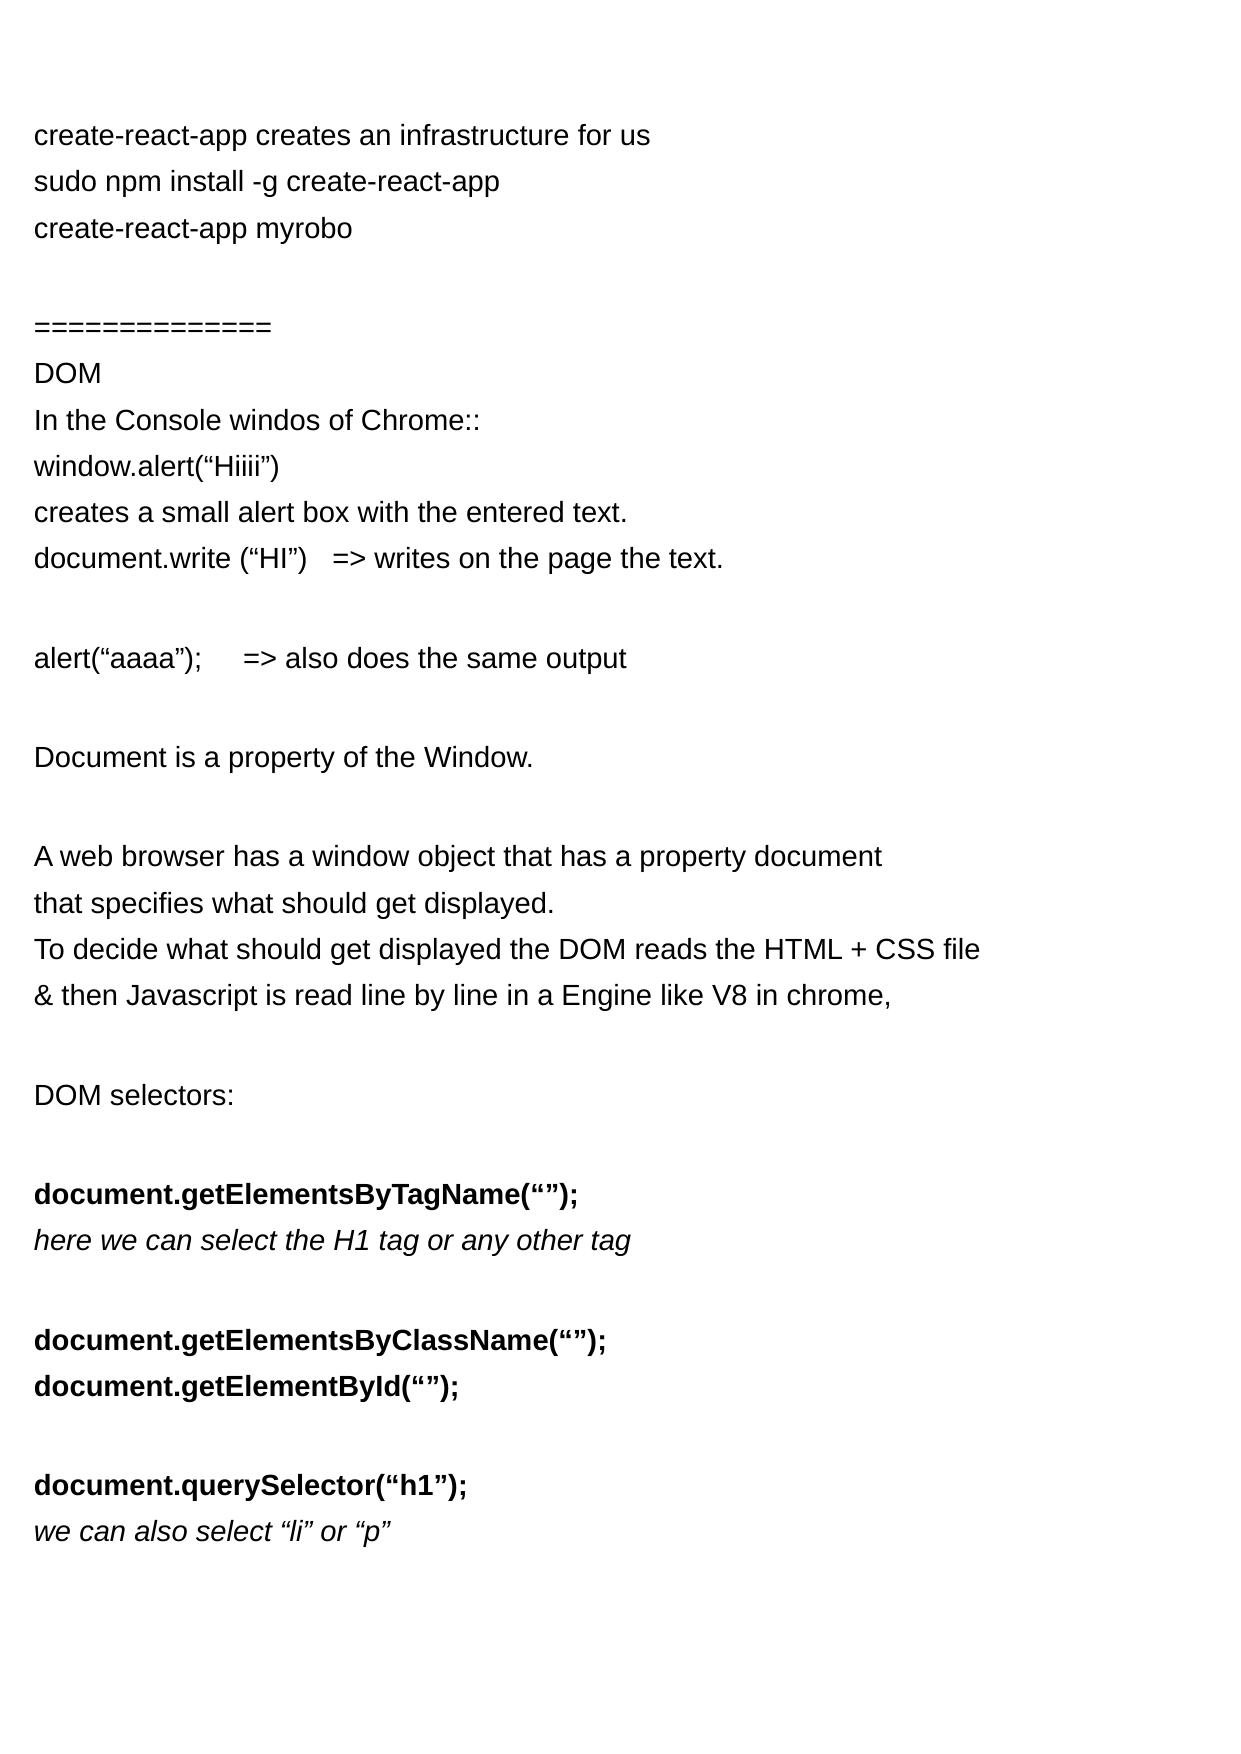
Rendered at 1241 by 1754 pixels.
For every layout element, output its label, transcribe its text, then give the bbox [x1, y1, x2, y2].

text To decide what should get displayed the DOM reads the HTML + CSS file [34, 932, 1122, 965]
text document.getElementsByClassName(“”); [34, 1322, 1122, 1356]
text document.querySelector(“h1”); [34, 1468, 1122, 1502]
text ============== [34, 310, 1122, 343]
text Document is a property of the Window. [34, 740, 1122, 773]
text document.write (“HI”) => writes on the page the text. [34, 541, 1122, 575]
text create-react-app creates an infrastructure for us [34, 118, 1122, 152]
text A web browser has a window object that has a property document [34, 839, 1122, 873]
text here we can select the H1 tag or any other tag [34, 1223, 1122, 1257]
text alert(“aaaa”); => also does the same output [34, 641, 1122, 674]
text sudo npm install -g create-react-app [34, 164, 1122, 198]
text document.getElementsByTagName(“”); [34, 1177, 1122, 1210]
text document.getElementById(“”); [34, 1369, 1122, 1402]
text we can also select “li” or “p” [34, 1514, 1122, 1548]
text creates a small alert box with the entered text. [34, 495, 1122, 528]
text create-react-app myrobo [34, 211, 1122, 244]
text window.alert(“Hiiii”) [34, 449, 1122, 482]
text DOM selectors: [34, 1077, 1122, 1111]
text that specifies what should get displayed. [34, 886, 1122, 919]
text DOM [34, 356, 1122, 390]
text & then Javascript is read line by line in a Engine like V8 in chrome, [34, 978, 1122, 1012]
text In the Console windos of Chrome:: [34, 402, 1122, 436]
